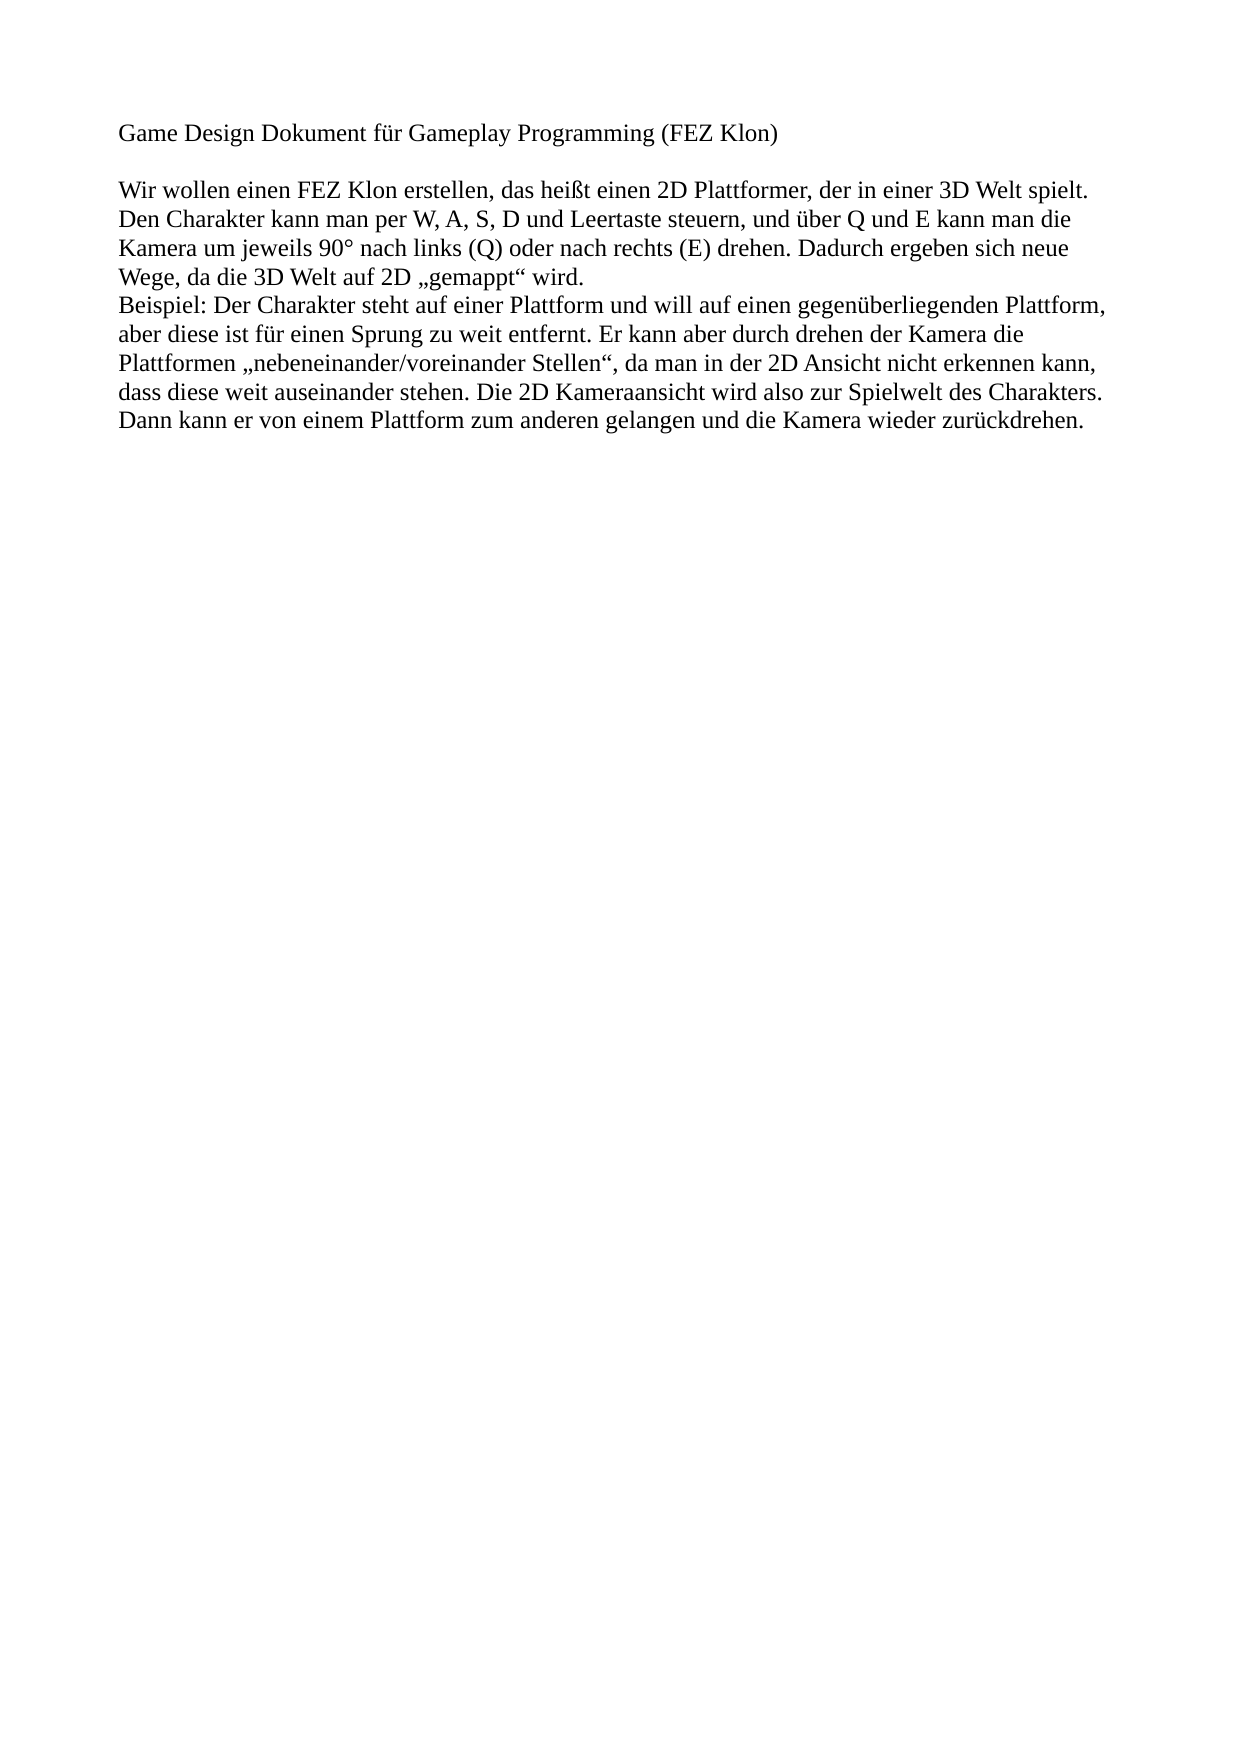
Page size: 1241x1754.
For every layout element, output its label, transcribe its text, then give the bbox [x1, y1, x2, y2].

text Game Design Dokument für Gameplay Programming (FEZ Klon) [118, 118, 1122, 147]
text Wir wollen einen FEZ Klon erstellen, das heißt einen 2D Plattformer, der in einer 3D Welt spielt. [118, 176, 1122, 204]
text Beispiel: Der Charakter steht auf einer Plattform und will auf einen gegenüberliegenden Plattform, aber diese ist für einen Sprung zu weit entfernt. Er kann aber durch drehen der Kamera die Plattformen „nebeneinander/voreinander Stellen“, da man in der 2D Ansicht nicht erkennen kann, dass diese weit auseinander stehen. Die 2D Kameraansicht wird also zur Spielwelt des Charakters. Dann kann er von einem Plattform zum anderen gelangen und die Kamera wieder zurückdrehen. [118, 291, 1122, 434]
text Den Charakter kann man per W, A, S, D und Leertaste steuern, und über Q und E kann man die Kamera um jeweils 90° nach links (Q) oder nach rechts (E) drehen. Dadurch ergeben sich neue Wege, da die 3D Welt auf 2D „gemappt“ wird. [118, 204, 1122, 291]
